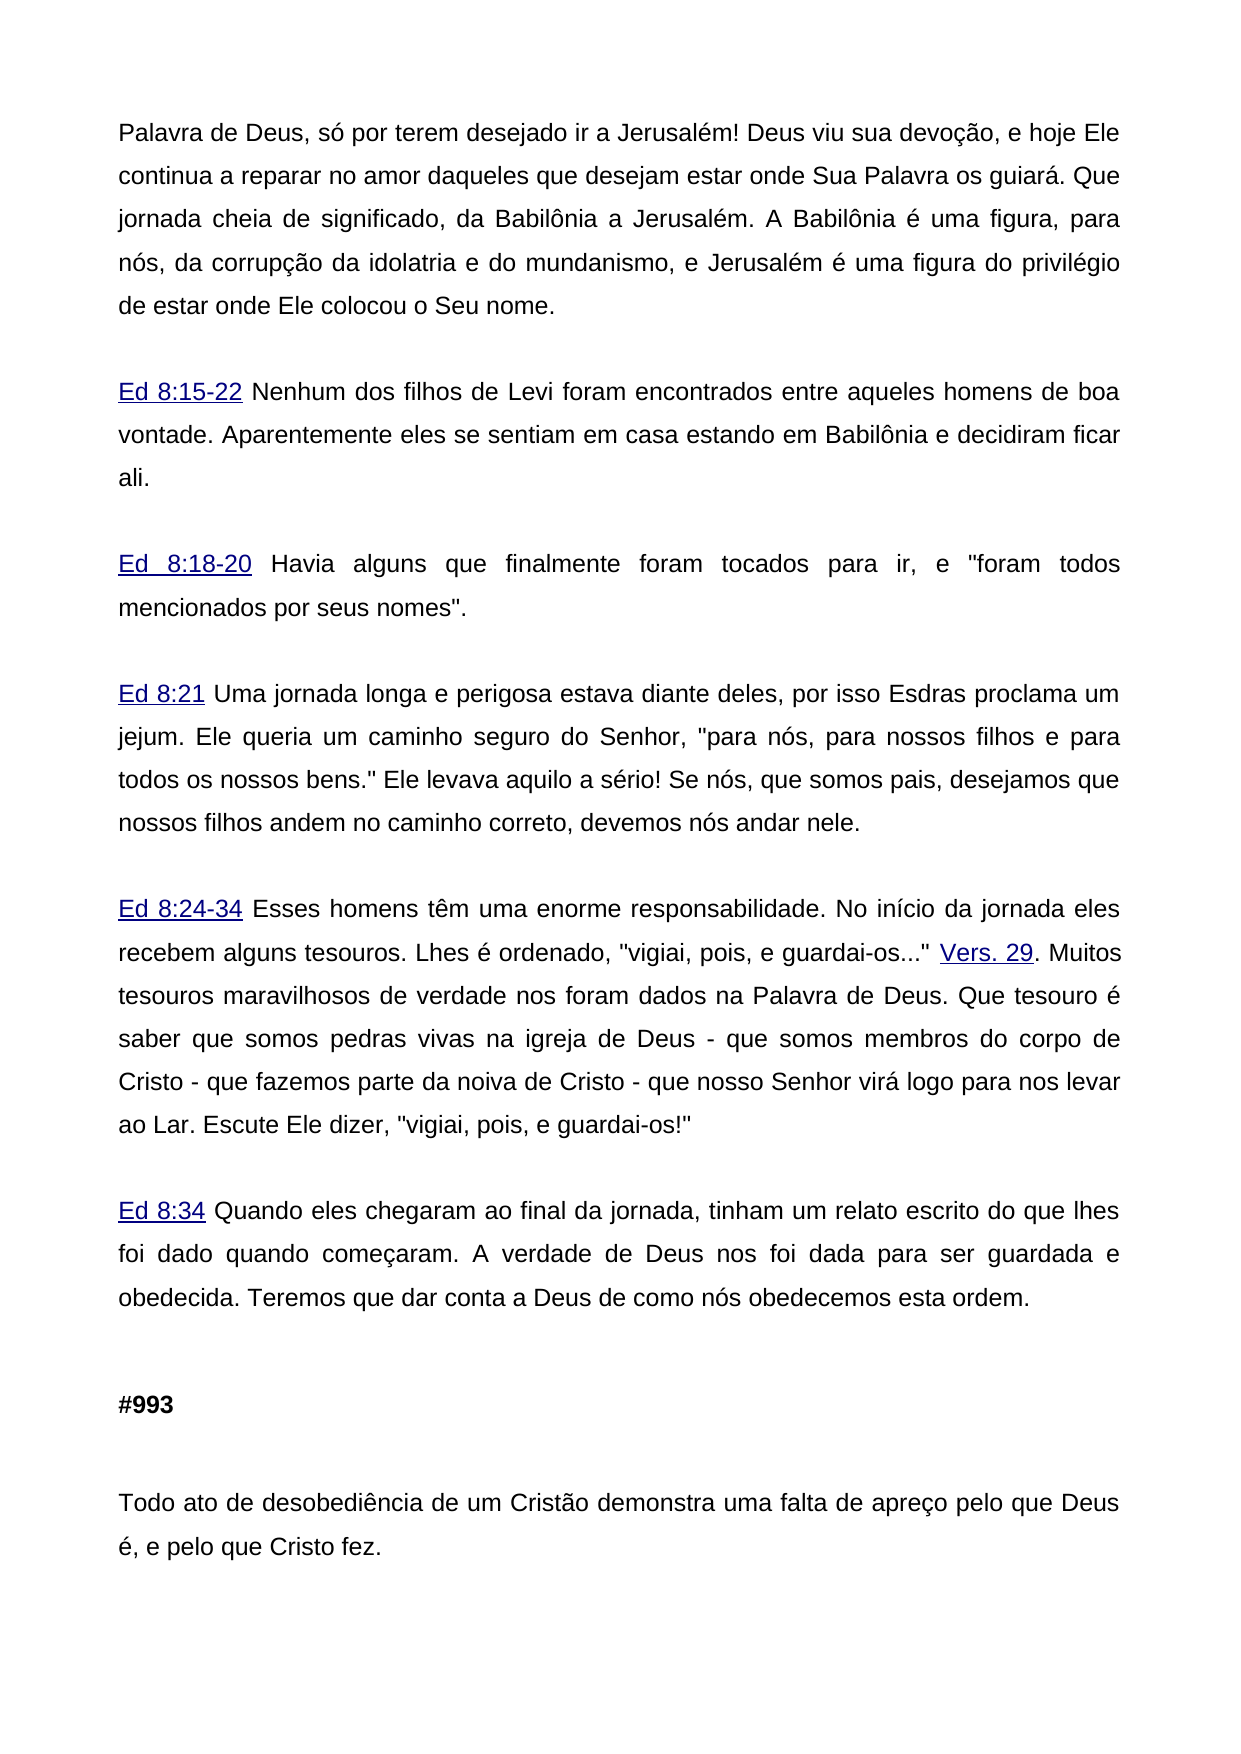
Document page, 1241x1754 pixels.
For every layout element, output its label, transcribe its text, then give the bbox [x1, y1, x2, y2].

text Ed 8:15-22 Nenhum dos filhos de Levi foram encontrados entre aqueles homens de boa vontade. Aparentemente eles se sentiam em casa estando em Babilônia e decidiram ficar ali. [118, 377, 1122, 492]
text Todo ato de desobediência de um Cristão demonstra uma falta de apreço pelo que Deus é, e pelo que Cristo fez. [118, 1488, 1122, 1560]
text Ed 8:24-34 Esses homens têm uma enorme responsabilidade. No início da jornada eles recebem alguns tesouros. Lhes é ordenado, "vigiai, pois, e guardai-os..." Vers. 29. Muitos tesouros maravilhosos de verdade nos foram dados na Palavra de Deus. Que tesouro é saber que somos pedras vivas na igreja de Deus - que somos membros do corpo de Cristo - que fazemos parte da noiva de Cristo - que nosso Senhor virá logo para nos levar ao Lar. Escute Ele dizer, "vigiai, pois, e guardai-os!" [118, 894, 1122, 1139]
text Ed 8:34 Quando eles chegaram ao final da jornada, tinham um relato escrito do que lhes foi dado quando começaram. A verdade de Deus nos foi dada para ser guardada e obedecida. Teremos que dar conta a Deus de como nós obedecemos esta ordem. [118, 1196, 1122, 1311]
subtitle #993 [118, 1389, 1122, 1418]
text Ed 8:18-20 Havia alguns que finalmente foram tocados para ir, e "foram todos mencionados por seus nomes". [118, 549, 1122, 621]
text Palavra de Deus, só por terem desejado ir a Jerusalém! Deus viu sua devoção, e hoje Ele continua a reparar no amor daqueles que desejam estar onde Sua Palavra os guiará. Que jornada cheia de significado, da Babilônia a Jerusalém. A Babilônia é uma figura, para nós, da corrupção da idolatria e do mundanismo, e Jerusalém é uma figura do privilégio de estar onde Ele colocou o Seu nome. [118, 118, 1122, 319]
text Ed 8:21 Uma jornada longa e perigosa estava diante deles, por isso Esdras proclama um jejum. Ele queria um caminho seguro do Senhor, "para nós, para nossos filhos e para todos os nossos bens." Ele levava aquilo a sério! Se nós, que somos pais, desejamos que nossos filhos andem no caminho correto, devemos nós andar nele. [118, 679, 1122, 837]
